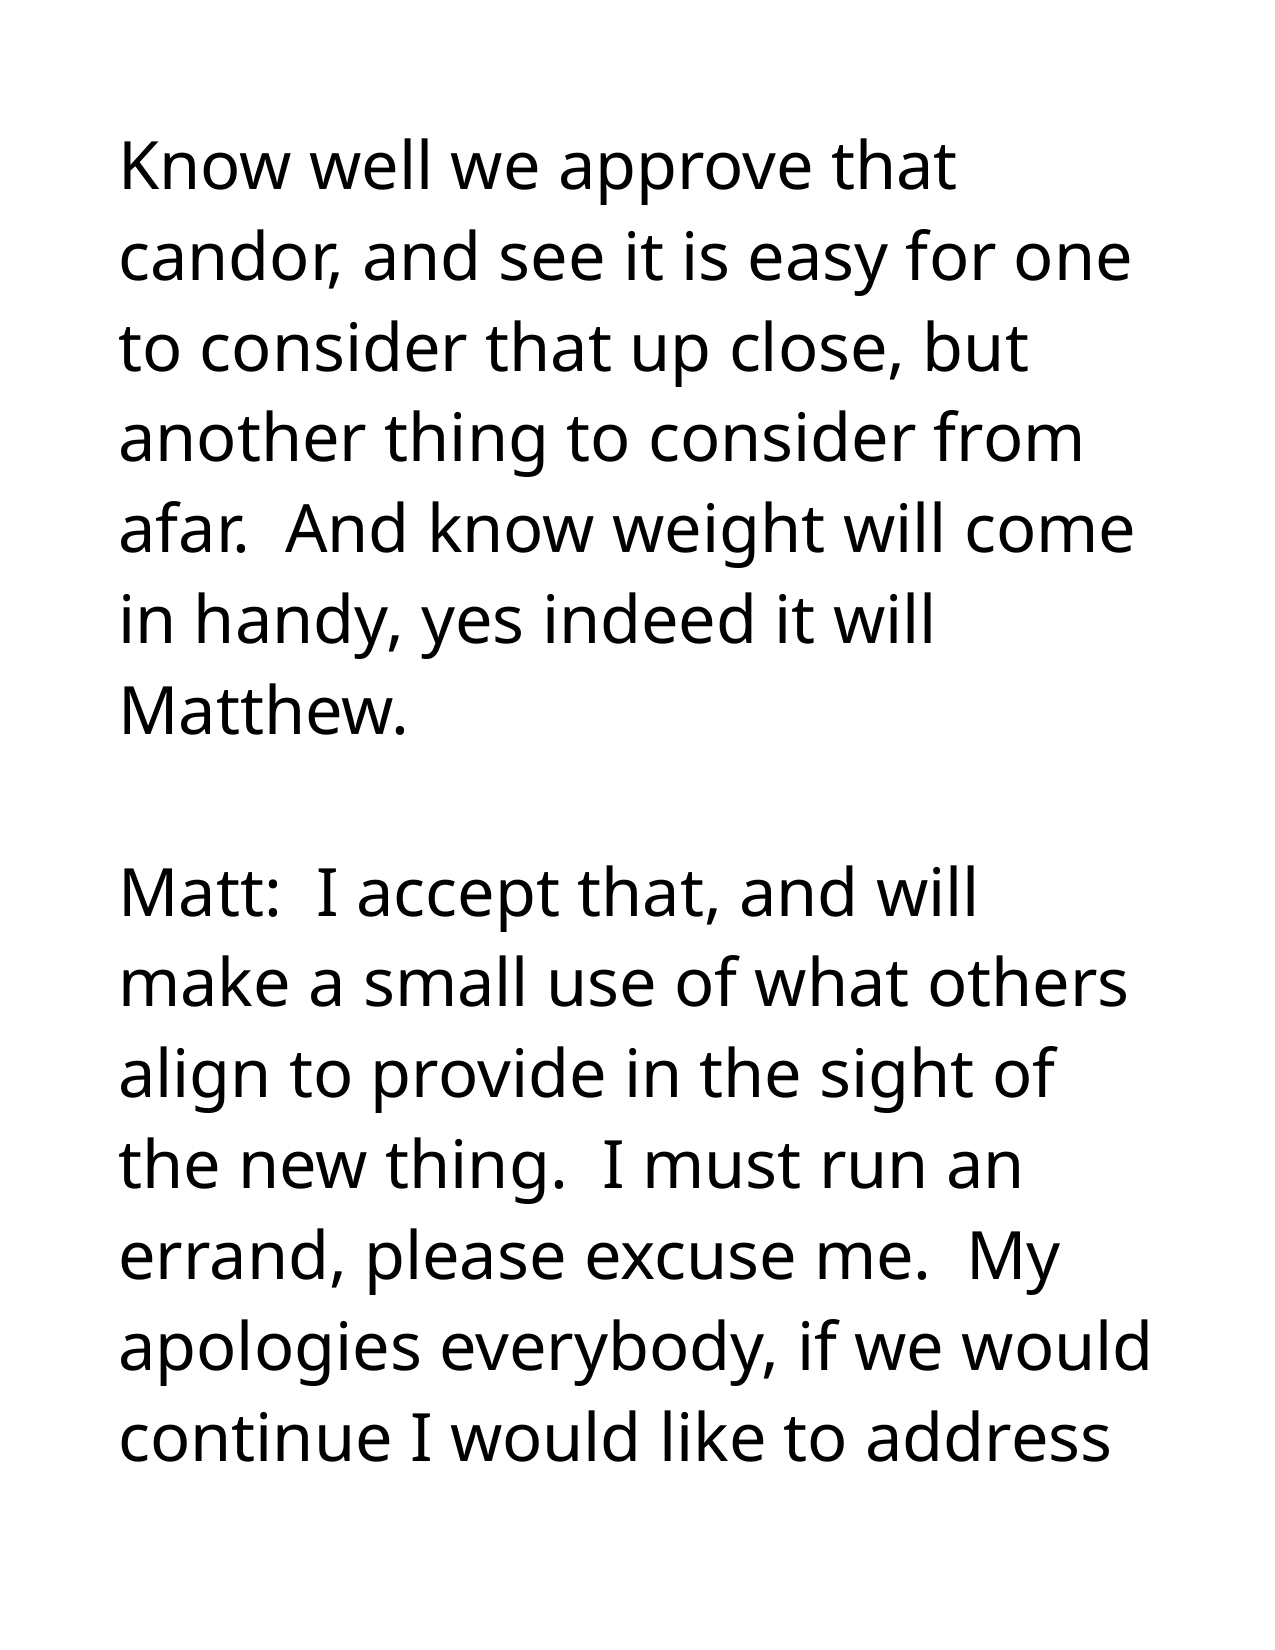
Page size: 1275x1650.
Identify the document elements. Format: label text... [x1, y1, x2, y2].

text Know well we approve that candor, and see it is easy for one to consider that up close, but another thing to consider from afar. And know weight will come in handy, yes indeed it will Matthew. [118, 118, 1157, 754]
text Matt: I accept that, and will make a small use of what others align to provide in the sight of the new thing. I must run an errand, please excuse me. My apologies everybody, if we would continue I would like to address [118, 845, 1157, 1481]
